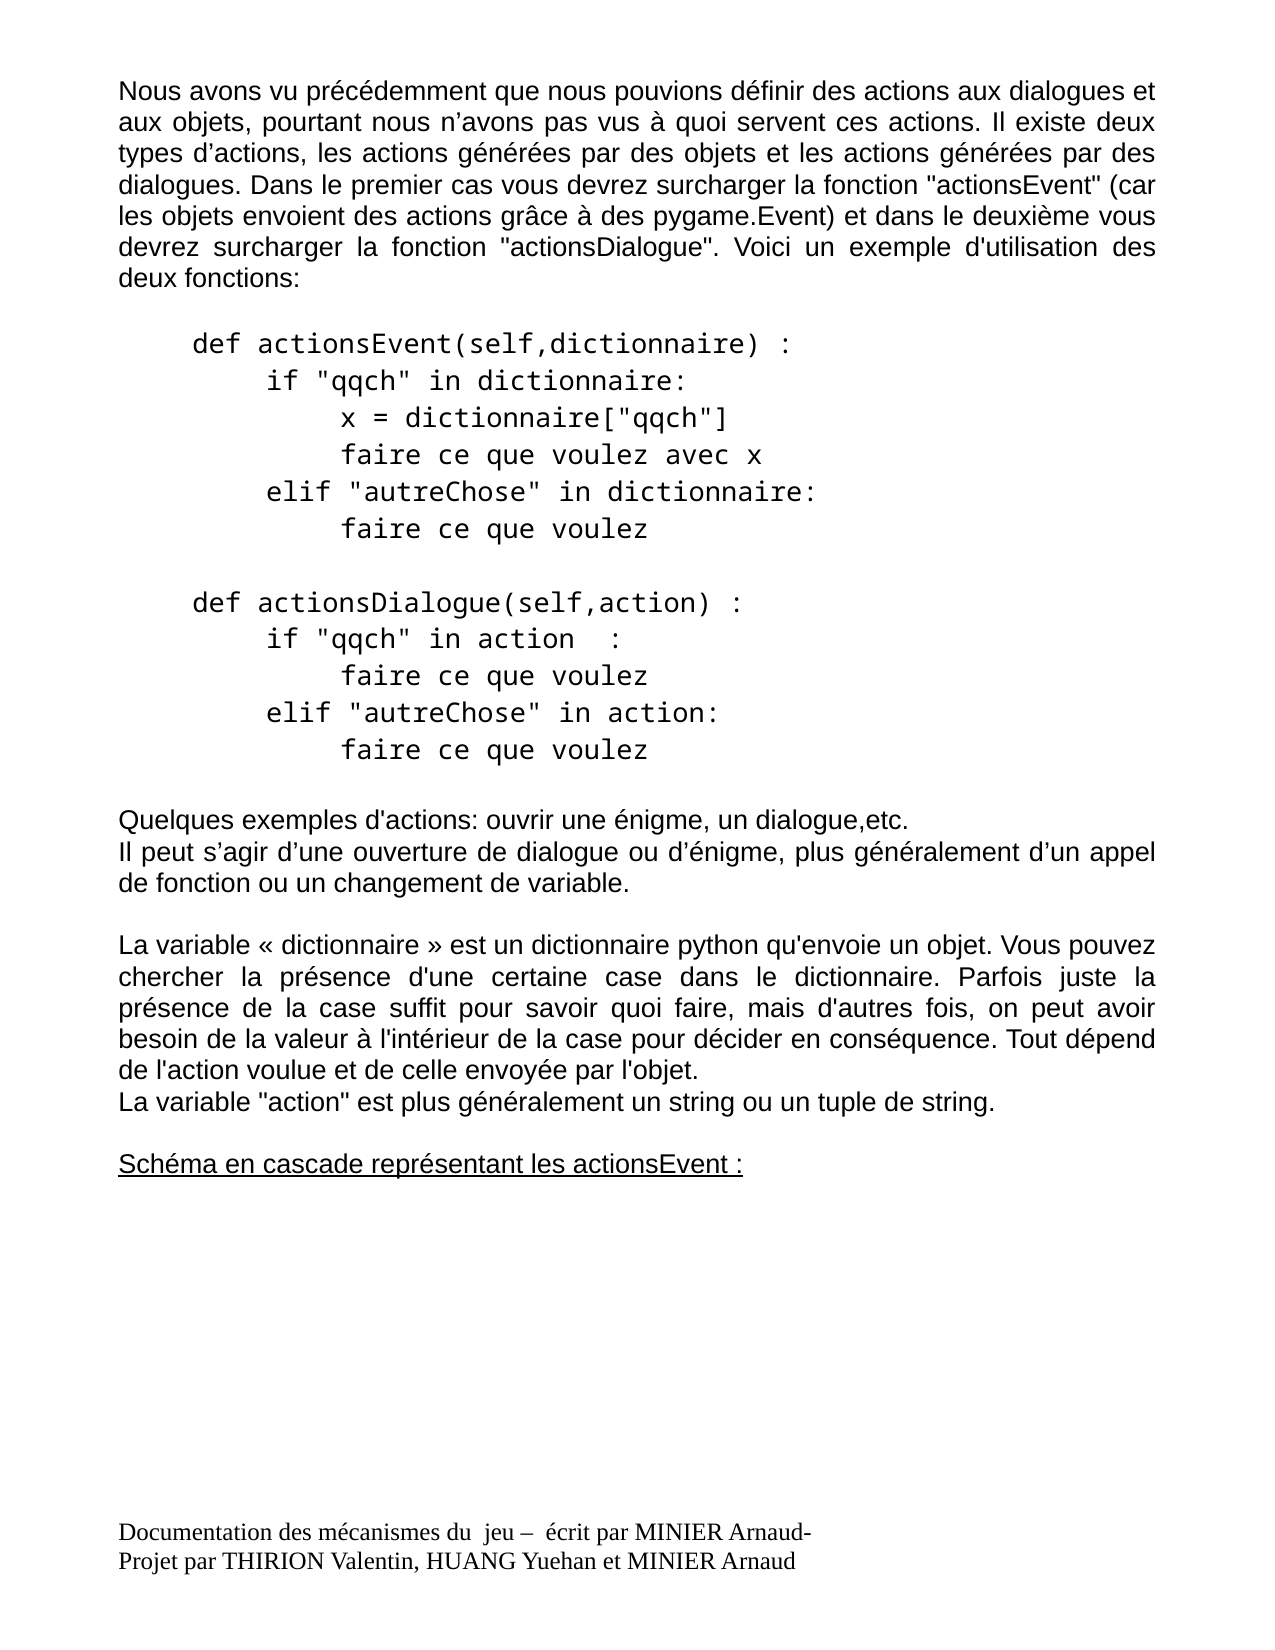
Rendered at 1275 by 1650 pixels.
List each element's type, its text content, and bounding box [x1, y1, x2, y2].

text def actionsEvent(self,dictionnaire) : [118, 325, 1157, 362]
text Quelques exemples d'actions: ouvrir une énigme, un dialogue,etc. [118, 804, 1157, 836]
text faire ce que voulez avec x [118, 436, 1157, 472]
text La variable « dictionnaire » est un dictionnaire python qu'envoie un objet. Vous pouvez chercher la présence d'une certaine case dans le dictionnaire. Parfois juste la présence de la case suffit pour savoir quoi faire, mais d'autres fois, on peut avoir besoin de la valeur à l'intérieur de la case pour décider en conséquence. Tout dépend de l'action voulue et de celle envoyée par l'objet. [118, 929, 1157, 1086]
text Il peut s’agir d’une ouverture de dialogue ou d’énigme, plus généralement d’un appel de fonction ou un changement de variable. [118, 836, 1157, 898]
text if "qqch" in dictionnaire: [118, 362, 1157, 399]
text faire ce que voulez [118, 657, 1157, 694]
text x = dictionnaire["qqch"] [266, 399, 1157, 436]
text Nous avons vu précédemment que nous pouvions définir des actions aux dialogues et aux objets, pourtant nous n’avons pas vus à quoi servent ces actions. Il existe deux types d’actions, les actions générées par des objets et les actions générées par des dialogues. Dans le premier cas vous devrez surcharger la fonction "actionsEvent" (car les objets envoient des actions grâce à des pygame.Event) et dans le deuxième vous devrez surcharger la fonction "actionsDialogue". Voici un exemple d'utilisation des deux fonctions: [118, 75, 1157, 294]
text faire ce que voulez [118, 509, 1157, 546]
text elif "autreChose" in dictionnaire: [118, 472, 1157, 509]
text def actionsDialogue(self,action) : [118, 583, 1157, 620]
text La variable "action" est plus généralement un string ou un tuple de string. [118, 1086, 1157, 1117]
text elif "autreChose" in action: [118, 694, 1157, 731]
text faire ce que voulez [118, 731, 1157, 767]
text if "qqch" in action : [118, 620, 1157, 657]
text Schéma en cascade représentant les actionsEvent : [118, 1148, 1157, 1179]
